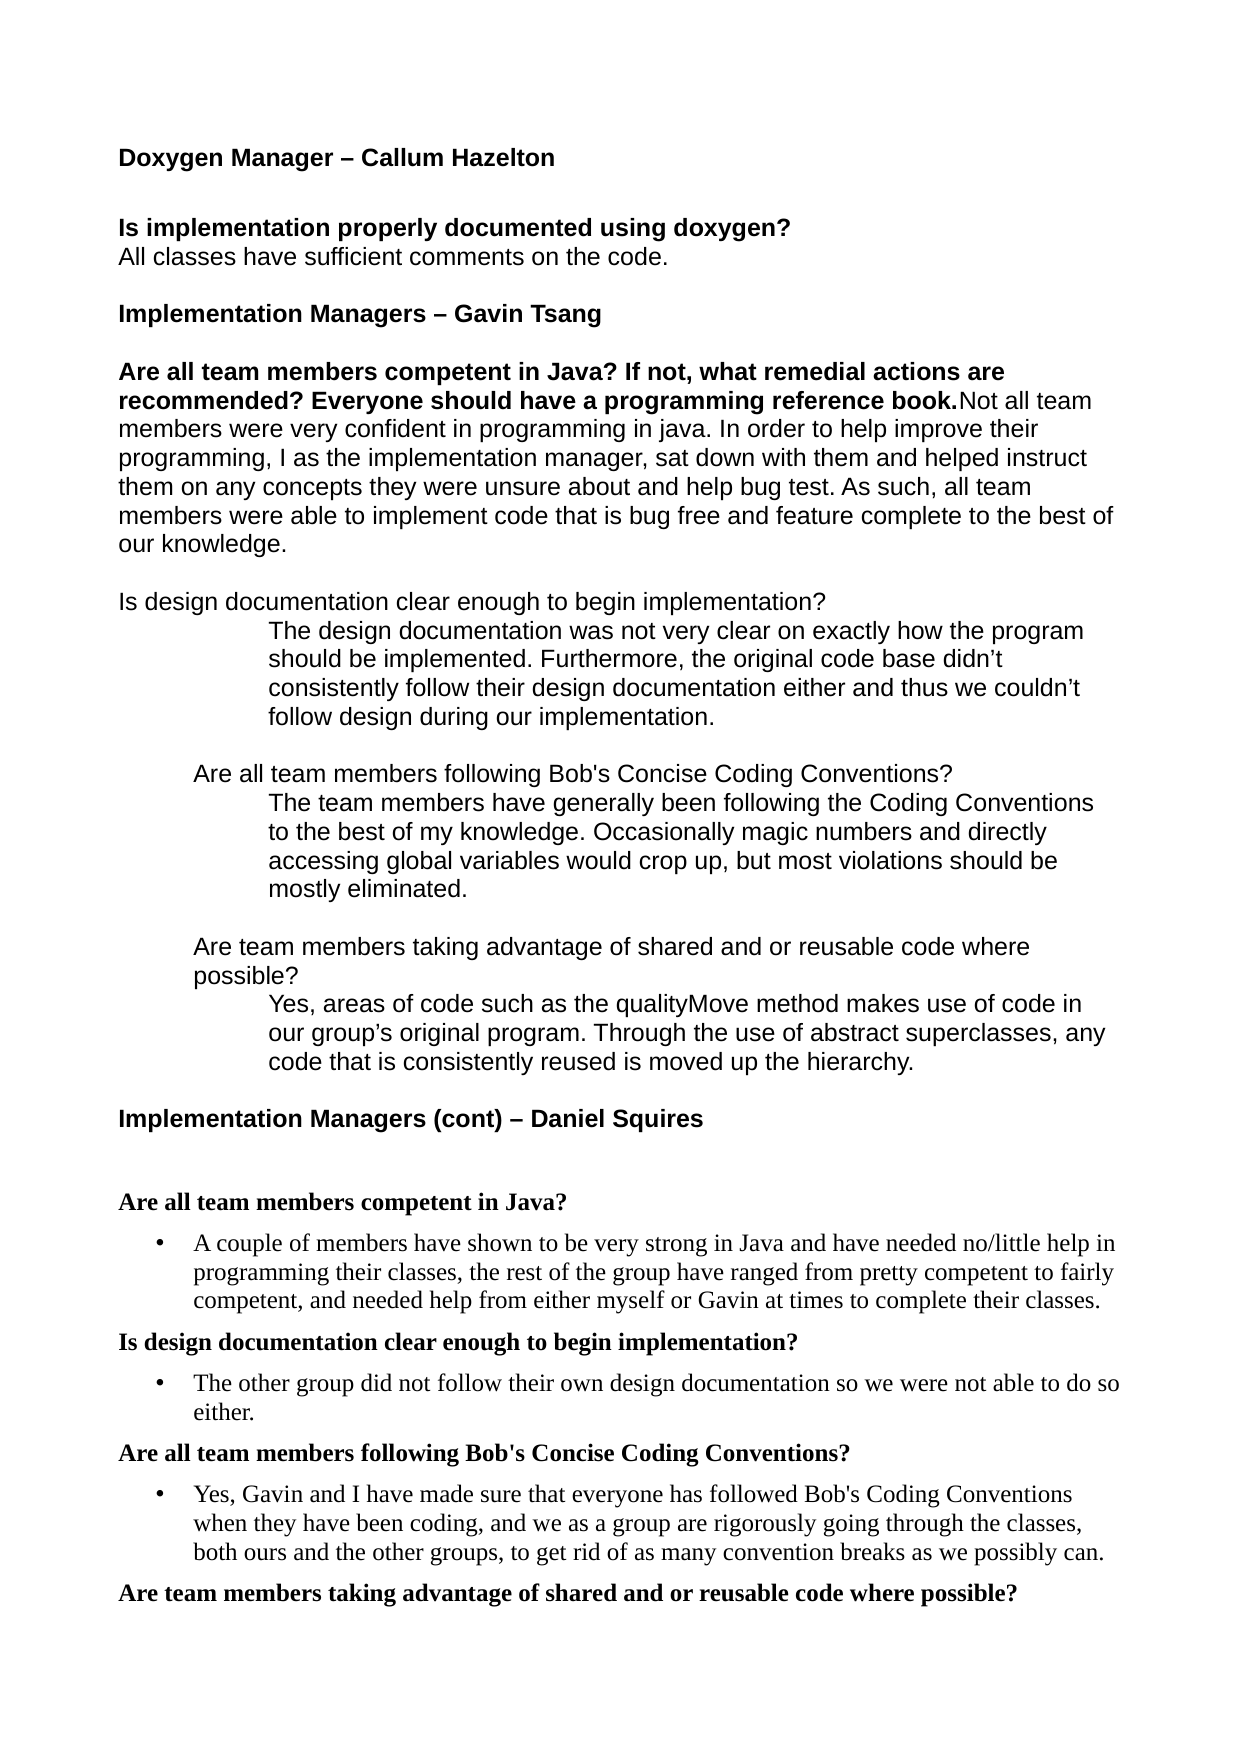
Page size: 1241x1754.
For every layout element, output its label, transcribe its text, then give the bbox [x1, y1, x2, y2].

text All classes have sufficient comments on the code. [118, 242, 1122, 271]
text Implementation Managers (cont) – Daniel Squires [118, 1104, 1122, 1133]
text Are all team members competent in Java? If not, what remedial actions are recommended? Everyone should have a programming reference book.Not all team members were very confident in programming in java. In order to help improve their programming, I as the implementation manager, sat down with them and helped instruct them on any concepts they were unsure about and help bug test. As such, all team members were able to implement code that is bug free and feature complete to the best of our knowledge. [118, 357, 1122, 558]
list The other group did not follow their own design documentation so we were not able to do so either. [156, 1368, 1122, 1426]
list Are team members taking advantage of shared and or reusable code where possible? [156, 932, 1122, 989]
text Is design documentation clear enough to begin implementation? [118, 1327, 1122, 1356]
text Is design documentation clear enough to begin implementation? [118, 587, 1122, 616]
list Yes, Gavin and I have made sure that everyone has followed Bob's Coding Conventions when they have been coding, and we as a group are rigorously going through the classes, both ours and the other groups, to get rid of as many convention breaks as we possibly can. [156, 1479, 1122, 1566]
subtitle Doxygen Manager – Callum Hazelton [118, 143, 1122, 172]
text Are all team members competent in Java? [118, 1187, 1122, 1216]
text Are team members taking advantage of shared and or reusable code where possible? [118, 1578, 1122, 1607]
text Implementation Managers – Gavin Tsang [118, 299, 1122, 328]
list The team members have generally been following the Coding Conventions to the best of my knowledge. Occasionally magic numbers and directly accessing global variables would crop up, but most violations should be mostly eliminated. [231, 788, 1122, 903]
list A couple of members have shown to be very strong in Java and have needed no/little help in programming their classes, the rest of the group have ranged from pretty competent to fairly competent, and needed help from either myself or Gavin at times to complete their classes. [156, 1228, 1122, 1314]
text Are all team members following Bob's Concise Coding Conventions? [118, 1438, 1122, 1467]
text Is implementation properly documented using doxygen? [118, 213, 1122, 242]
list Are all team members following Bob's Concise Coding Conventions? [156, 759, 1122, 788]
list Yes, areas of code such as the qualityMove method makes use of code in our group’s original program. Through the use of abstract superclasses, any code that is consistently reused is moved up the hierarchy. [231, 989, 1122, 1076]
list The design documentation was not very clear on exactly how the program should be implemented. Furthermore, the original code base didn’t consistently follow their design documentation either and thus we couldn’t follow design during our implementation. [231, 616, 1122, 731]
